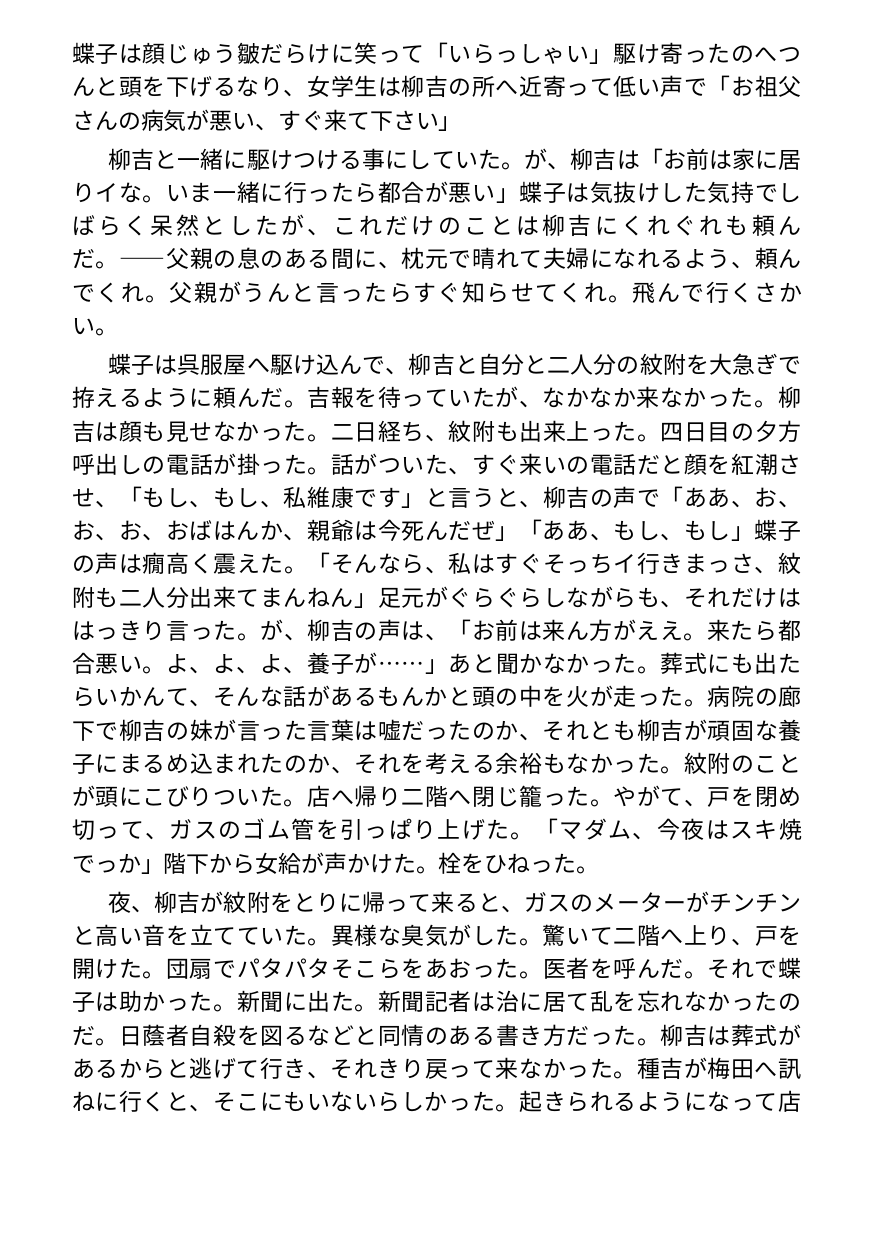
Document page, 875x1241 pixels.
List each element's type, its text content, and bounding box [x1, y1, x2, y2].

text 蝶子は顔じゅう皺だらけに笑って「いらっしゃい」駆け寄ったのへつんと頭を下げるなり、女学生は柳吉の所へ近寄って低い声で「お祖父さんの病気が悪い、すぐ来て下さい」 [72, 36, 802, 136]
text 柳吉と一緒に駆けつける事にしていた。が、柳吉は「お前は家に居りイな。いま一緒に行ったら都合が悪い」蝶子は気抜けした気持でしばらく呆然としたが、これだけのことは柳吉にくれぐれも頼んだ。――父親の息のある間に、枕元で晴れて夫婦になれるよう、頼んでくれ。父親がうんと言ったらすぐ知らせてくれ。飛んで行くさかい。 [72, 142, 802, 341]
text 夜、柳吉が紋附をとりに帰って来ると、ガスのメーターがチンチンと高い音を立てていた。異様な臭気がした。驚いて二階へ上り、戸を開けた。団扇でパタパタそこらをあおった。医者を呼んだ。それで蝶子は助かった。新聞に出た。新聞記者は治に居て乱を忘れなかったのだ。日蔭者自殺を図るなどと同情のある書き方だった。柳吉は葬式があるからと逃げて行き、それきり戻って来なかった。種吉が梅田へ訊ねに行くと、そこにもいないらしかった。起きられるようになって店 [72, 884, 802, 1117]
text 蝶子は呉服屋へ駆け込んで、柳吉と自分と二人分の紋附を大急ぎで拵えるように頼んだ。吉報を待っていたが、なかなか来なかった。柳吉は顔も見せなかった。二日経ち、紋附も出来上った。四日目の夕方呼出しの電話が掛った。話がついた、すぐ来いの電話だと顔を紅潮させ、「もし、もし、私維康です」と言うと、柳吉の声で「ああ、お、お、お、おばはんか、親爺は今死んだぜ」「ああ、もし、もし」蝶子の声は癇高く震えた。「そんなら、私はすぐそっちイ行きまっさ、紋附も二人分出来てまんねん」足元がぐらぐらしながらも、それだけははっきり言った。が、柳吉の声は、「お前は来ん方がええ。来たら都合悪い。よ、よ、よ、養子が……」あと聞かなかった。葬式にも出たらいかんて、そんな話があるもんかと頭の中を火が走った。病院の廊下で柳吉の妹が言った言葉は嘘だったのか、それとも柳吉が頑固な養子にまるめ込まれたのか、それを考える余裕もなかった。紋附のことが頭にこびりついた。店へ帰り二階へ閉じ籠った。やがて、戸を閉め切って、ガスのゴム管を引っぱり上げた。「マダム、今夜はスキ焼でっか」階下から女給が声かけた。栓をひねった。 [72, 347, 802, 879]
